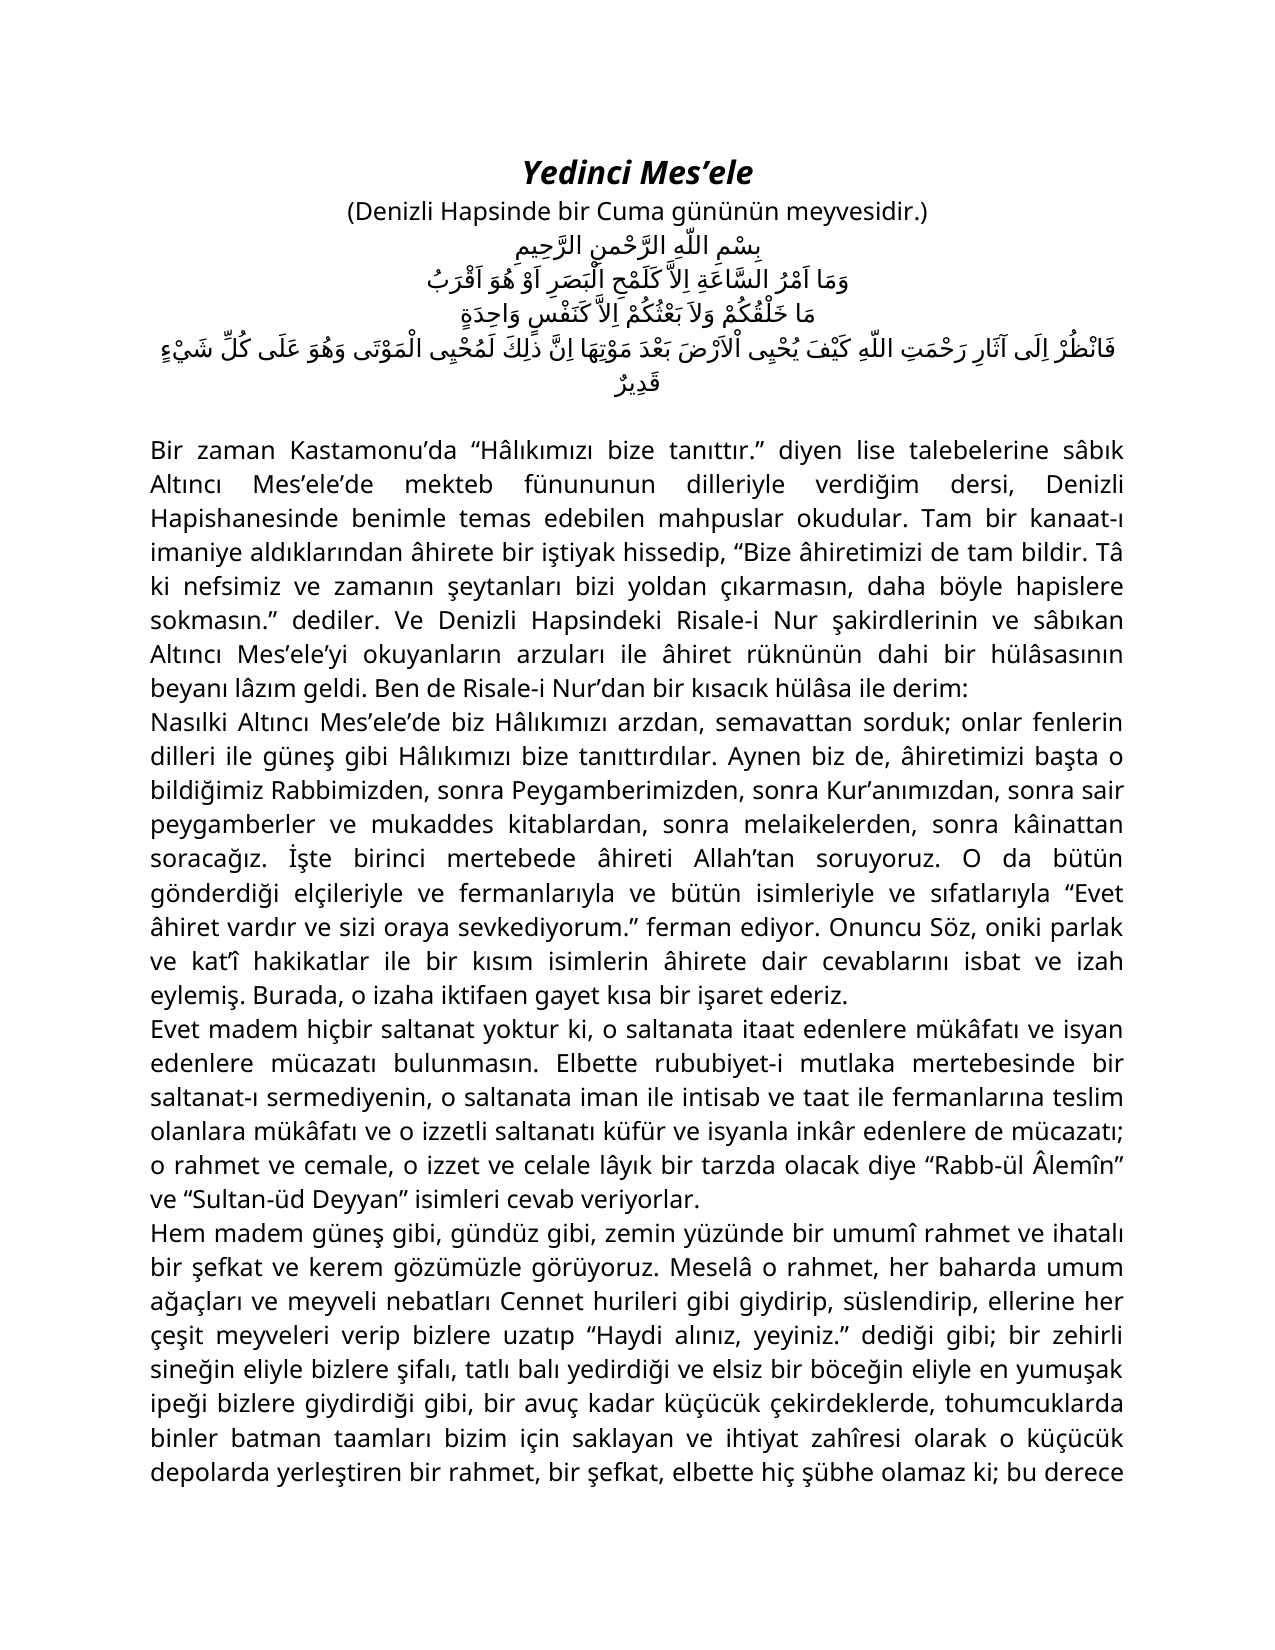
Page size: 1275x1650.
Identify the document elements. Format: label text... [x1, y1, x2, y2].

text فَانْظُرْ اِلَى آثَارِ رَحْمَتِ اللّهِ كَيْفَ يُحْيِى اْلاَرْضَ بَعْدَ مَوْتِهَا اِنَّ ذلِكَ لَمُحْيِى الْمَوْتَى وَهُوَ عَلَى كُلِّ شَيْءٍ قَدِيرٌ [150, 330, 1125, 398]
text بِسْمِ اللّهِ الرَّحْمنِ الرَّحِيمِ [150, 228, 1125, 262]
text وَمَا اَمْرُ السَّاعَةِ اِلاَّ كَلَمْحِ الْبَصَرِ اَوْ هُوَ اَقْرَبُ [150, 262, 1125, 296]
text Evet madem hiçbir saltanat yoktur ki, o saltanata itaat edenlere mükâfatı ve isyan edenlere mücazatı bulunmasın. Elbette rububiyet-i mutlaka mertebesinde bir saltanat-ı sermediyenin, o saltanata iman ile intisab ve taat ile fermanlarına teslim olanlara mükâfatı ve o izzetli saltanatı küfür ve isyanla inkâr edenlere de mücazatı; o rahmet ve cemale, o izzet ve celale lâyık bir tarzda olacak diye “Rabb-ül Âlemîn” ve “Sultan-üd Deyyan” isimleri cevab veriyorlar. [150, 1011, 1125, 1216]
text Nasılki Altıncı Mes’ele’de biz Hâlıkımızı arzdan, semavattan sorduk; onlar fenlerin dilleri ile güneş gibi Hâlıkımızı bize tanıttırdılar. Aynen biz de, âhiretimizi başta o bildiğimiz Rabbimizden, sonra Peygamberimizden, sonra Kur’anımızdan, sonra sair peygamberler ve mukaddes kitablardan, sonra melaikelerden, sonra kâinattan soracağız. İşte birinci mertebede âhireti Allah’tan soruyoruz. O da bütün gönderdiği elçileriyle ve fermanlarıyla ve bütün isimleriyle ve sıfatlarıyla “Evet âhiret vardır ve sizi oraya sevkediyorum.” ferman ediyor. Onuncu Söz, oniki parlak ve kat’î hakikatlar ile bir kısım isimlerin âhirete dair cevablarını isbat ve izah eylemiş. Burada, o izaha iktifaen gayet kısa bir işaret ederiz. [150, 705, 1125, 1011]
text Bir zaman Kastamonu’da “Hâlıkımızı bize tanıttır.” diyen lise talebelerine sâbık Altıncı Mes’ele’de mekteb fünununun dilleriyle verdiğim dersi, Denizli Hapishanesinde benimle temas edebilen mahpuslar okudular. Tam bir kanaat-ı imaniye aldıklarından âhirete bir iştiyak hissedip, “Bize âhiretimizi de tam bildir. Tâ ki nefsimiz ve zamanın şeytanları bizi yoldan çıkarmasın, daha böyle hapislere sokmasın.” dediler. Ve Denizli Hapsindeki Risale-i Nur şakirdlerinin ve sâbıkan Altıncı Mes’ele’yi okuyanların arzuları ile âhiret rüknünün dahi bir hülâsasının beyanı lâzım geldi. Ben de Risale-i Nur’dan bir kısacık hülâsa ile derim: [150, 398, 1125, 705]
text Hem madem güneş gibi, gündüz gibi, zemin yüzünde bir umumî rahmet ve ihatalı bir şefkat ve kerem gözümüzle görüyoruz. Meselâ o rahmet, her baharda umum ağaçları ve meyveli nebatları Cennet hurileri gibi giydirip, süslendirip, ellerine her çeşit meyveleri verip bizlere uzatıp “Haydi alınız, yeyiniz.” dediği gibi; bir zehirli sineğin eliyle bizlere şifalı, tatlı balı yedirdiği ve elsiz bir böceğin eliyle en yumuşak ipeği bizlere giydirdiği gibi, bir avuç kadar küçücük çekirdeklerde, tohumcuklarda binler batman taamları bizim için saklayan ve ihtiyat zahîresi olarak o küçücük depolarda yerleştiren bir rahmet, bir şefkat, elbette hiç şübhe olamaz ki; bu derece [150, 1216, 1125, 1488]
text (Denizli Hapsinde bir Cuma gününün meyvesidir.) [150, 194, 1125, 228]
subtitle Yedinci Mes’ele [150, 150, 1125, 194]
text مَا خَلْقُكُمْ وَلاَ بَعْثُكُمْ اِلاَّ كَنَفْسٍ وَاحِدَةٍ [150, 296, 1125, 330]
